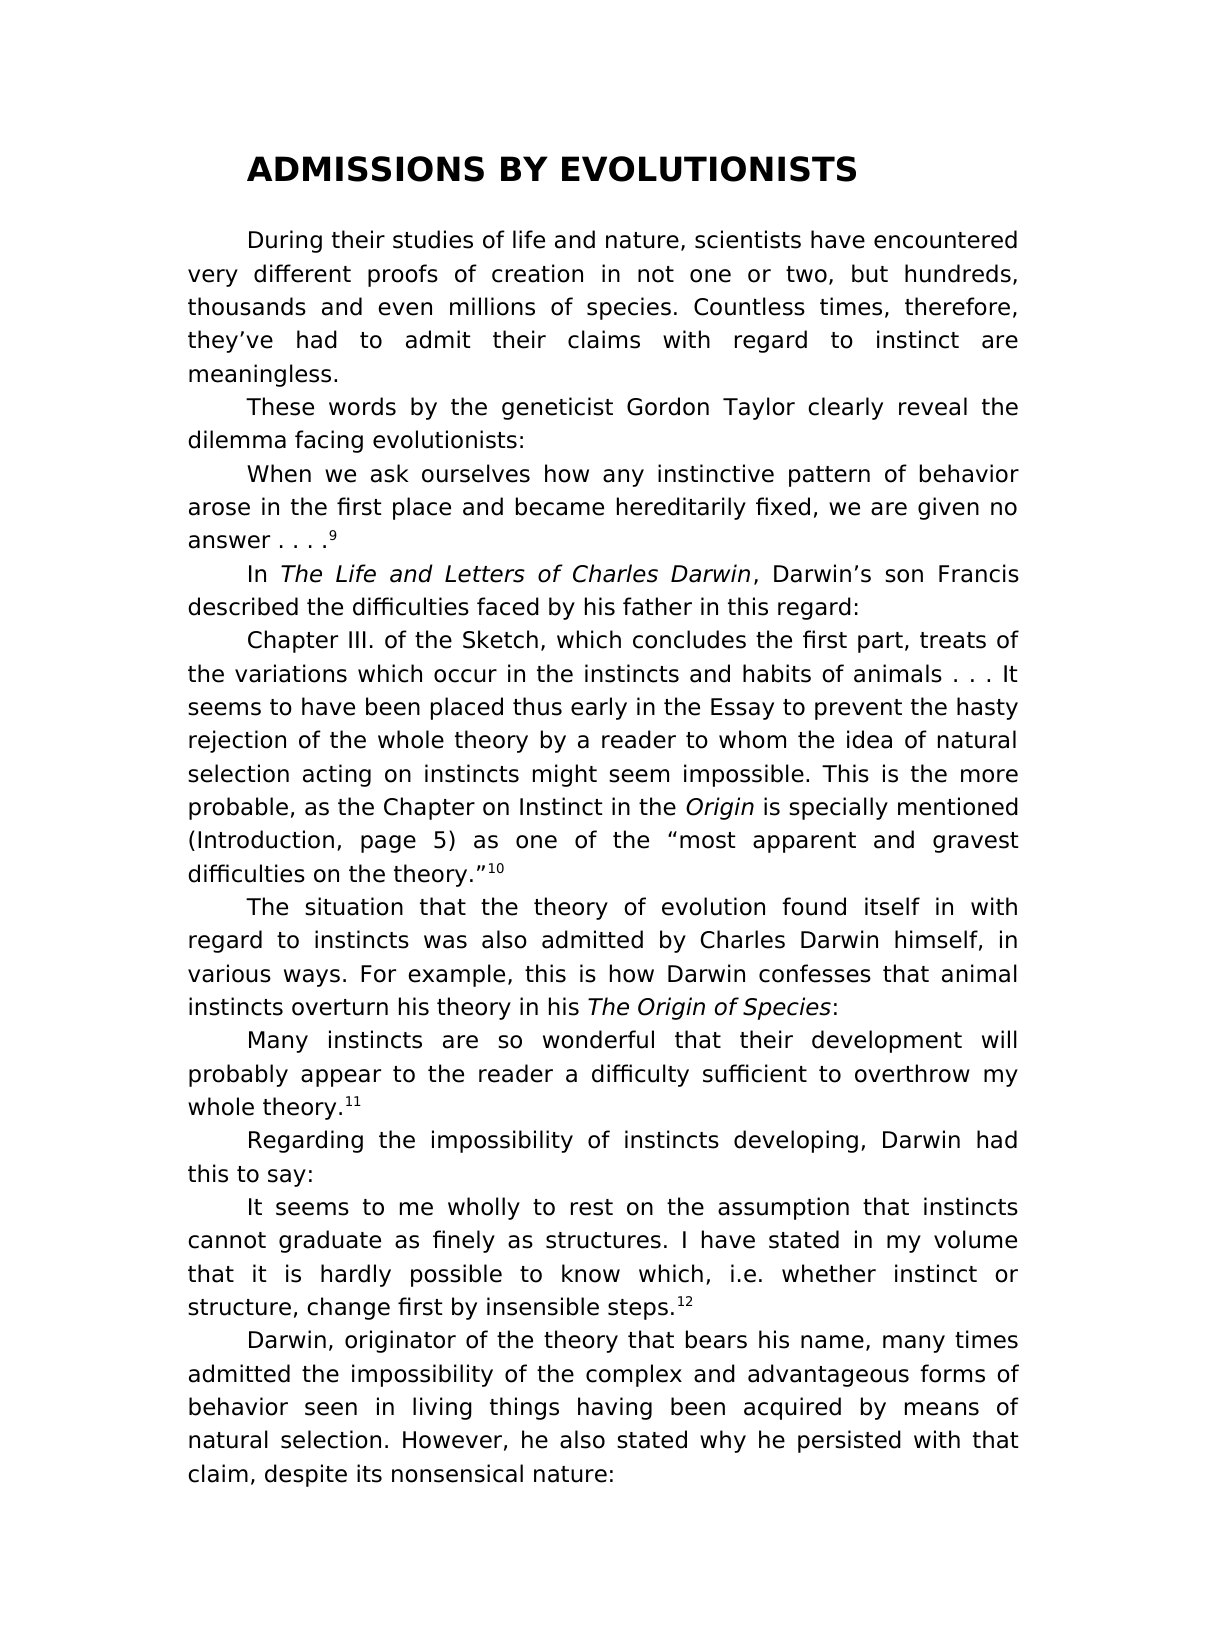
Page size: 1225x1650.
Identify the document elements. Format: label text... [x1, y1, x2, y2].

text In The Life and Letters of Charles Darwin, Darwin’s son Francis described the difficulties faced by his father in this regard: [187, 556, 1020, 622]
text Darwin, originator of the theory that bears his name, many times admitted the impossibility of the complex and advantageous forms of behavior seen in living things having been acquired by means of natural selection. However, he also stated why he persisted with that claim, despite its nonsensical nature: [187, 1322, 1020, 1489]
text Regarding the impossibility of instincts developing, Darwin had this to say: [187, 1122, 1020, 1189]
text It seems to me wholly to rest on the assumption that instincts cannot graduate as finely as structures. I have stated in my volume that it is hardly possible to know which, i.e. whether instinct or structure, change first by insensible steps.12 [187, 1189, 1020, 1322]
text The situation that the theory of evolution found itself in with regard to instincts was also admitted by Charles Darwin himself, in various ways. For example, this is how Darwin confesses that animal instincts overturn his theory in his The Origin of Species: [187, 889, 1020, 1022]
text Chapter III. of the Sketch, which concludes the first part, treats of the variations which occur in the instincts and habits of animals . . . It seems to have been placed thus early in the Essay to prevent the hasty rejection of the whole theory by a reader to whom the idea of natural selection acting on instincts might seem impossible. This is the more probable, as the Chapter on Instinct in the Origin is specially mentioned (Introduction, page 5) as one of the “most apparent and gravest difficulties on the theory.”10 [187, 622, 1020, 889]
text When we ask ourselves how any instinctive pattern of behavior arose in the first place and became hereditarily fixed, we are given no answer . . . .9 [187, 456, 1020, 556]
text Many instincts are so wonderful that their development will probably appear to the reader a difficulty sufficient to overthrow my whole theory.11 [187, 1022, 1020, 1122]
text These words by the geneticist Gordon Taylor clearly reveal the dilemma facing evolutionists: [187, 389, 1020, 456]
text During their studies of life and nature, scientists have encountered very different proofs of creation in not one or two, but hundreds, thousands and even millions of species. Countless times, therefore, they’ve had to admit their claims with regard to instinct are meaningless. [187, 222, 1020, 389]
text ADMISSIONS BY EVOLUTIONISTS [187, 150, 1020, 189]
